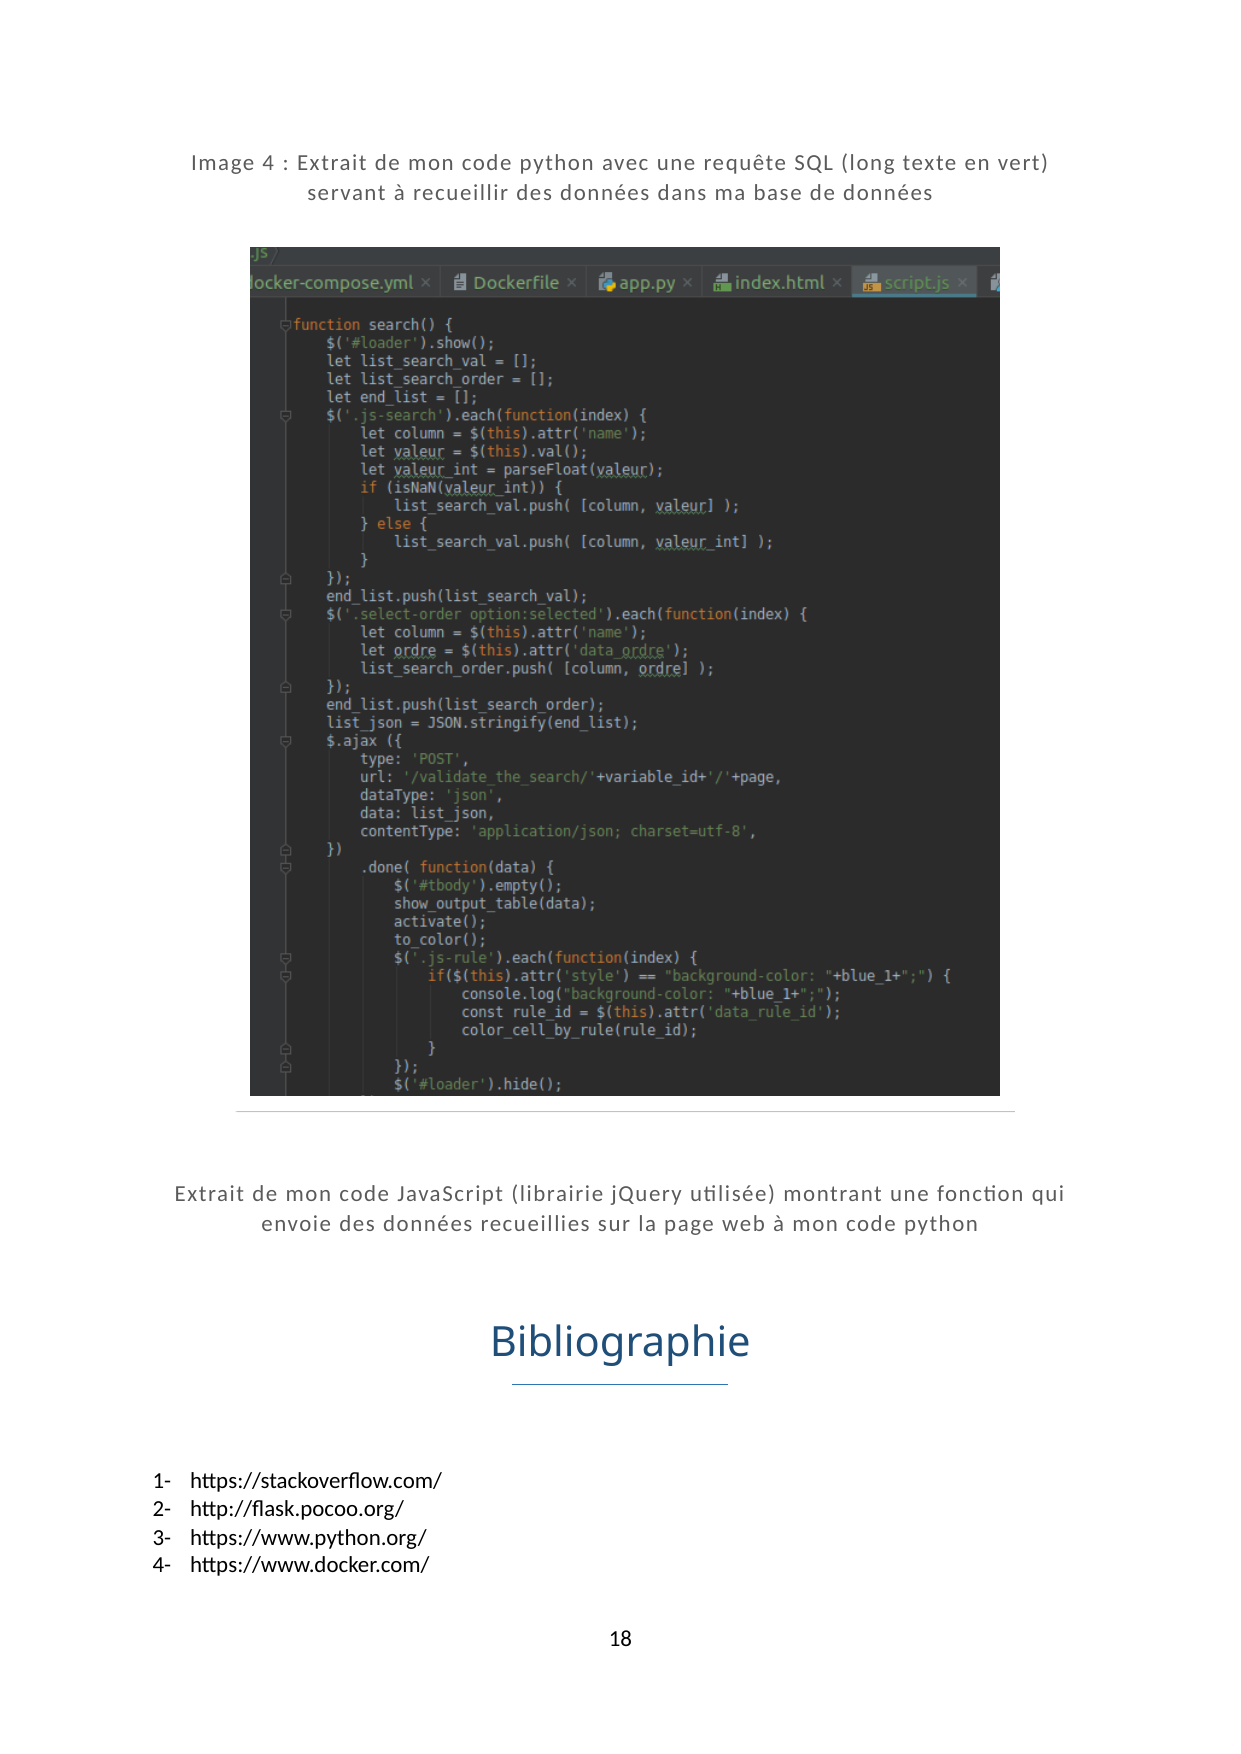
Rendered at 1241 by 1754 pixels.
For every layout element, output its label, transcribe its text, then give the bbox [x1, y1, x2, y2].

list https://www.python.org/ [152, 1523, 1093, 1551]
subtitle Extrait de mon code JavaScript (librairie jQuery utilisée) montrant une fonction qui envoie des données recueillies sur la page web à mon code python [148, 1130, 1093, 1237]
subtitle Image 4 : Extrait de mon code python avec une requête SQL (long texte en vert) servant à recueillir des données dans ma base de données [148, 148, 1093, 206]
list http://flask.pocoo.org/ [152, 1494, 1093, 1523]
subtitle Bibliographie [148, 1312, 1093, 1368]
list https://www.docker.com/ [152, 1551, 1093, 1579]
list https://stackoverflow.com/ [152, 1467, 1093, 1494]
picture [250, 247, 635, 1096]
